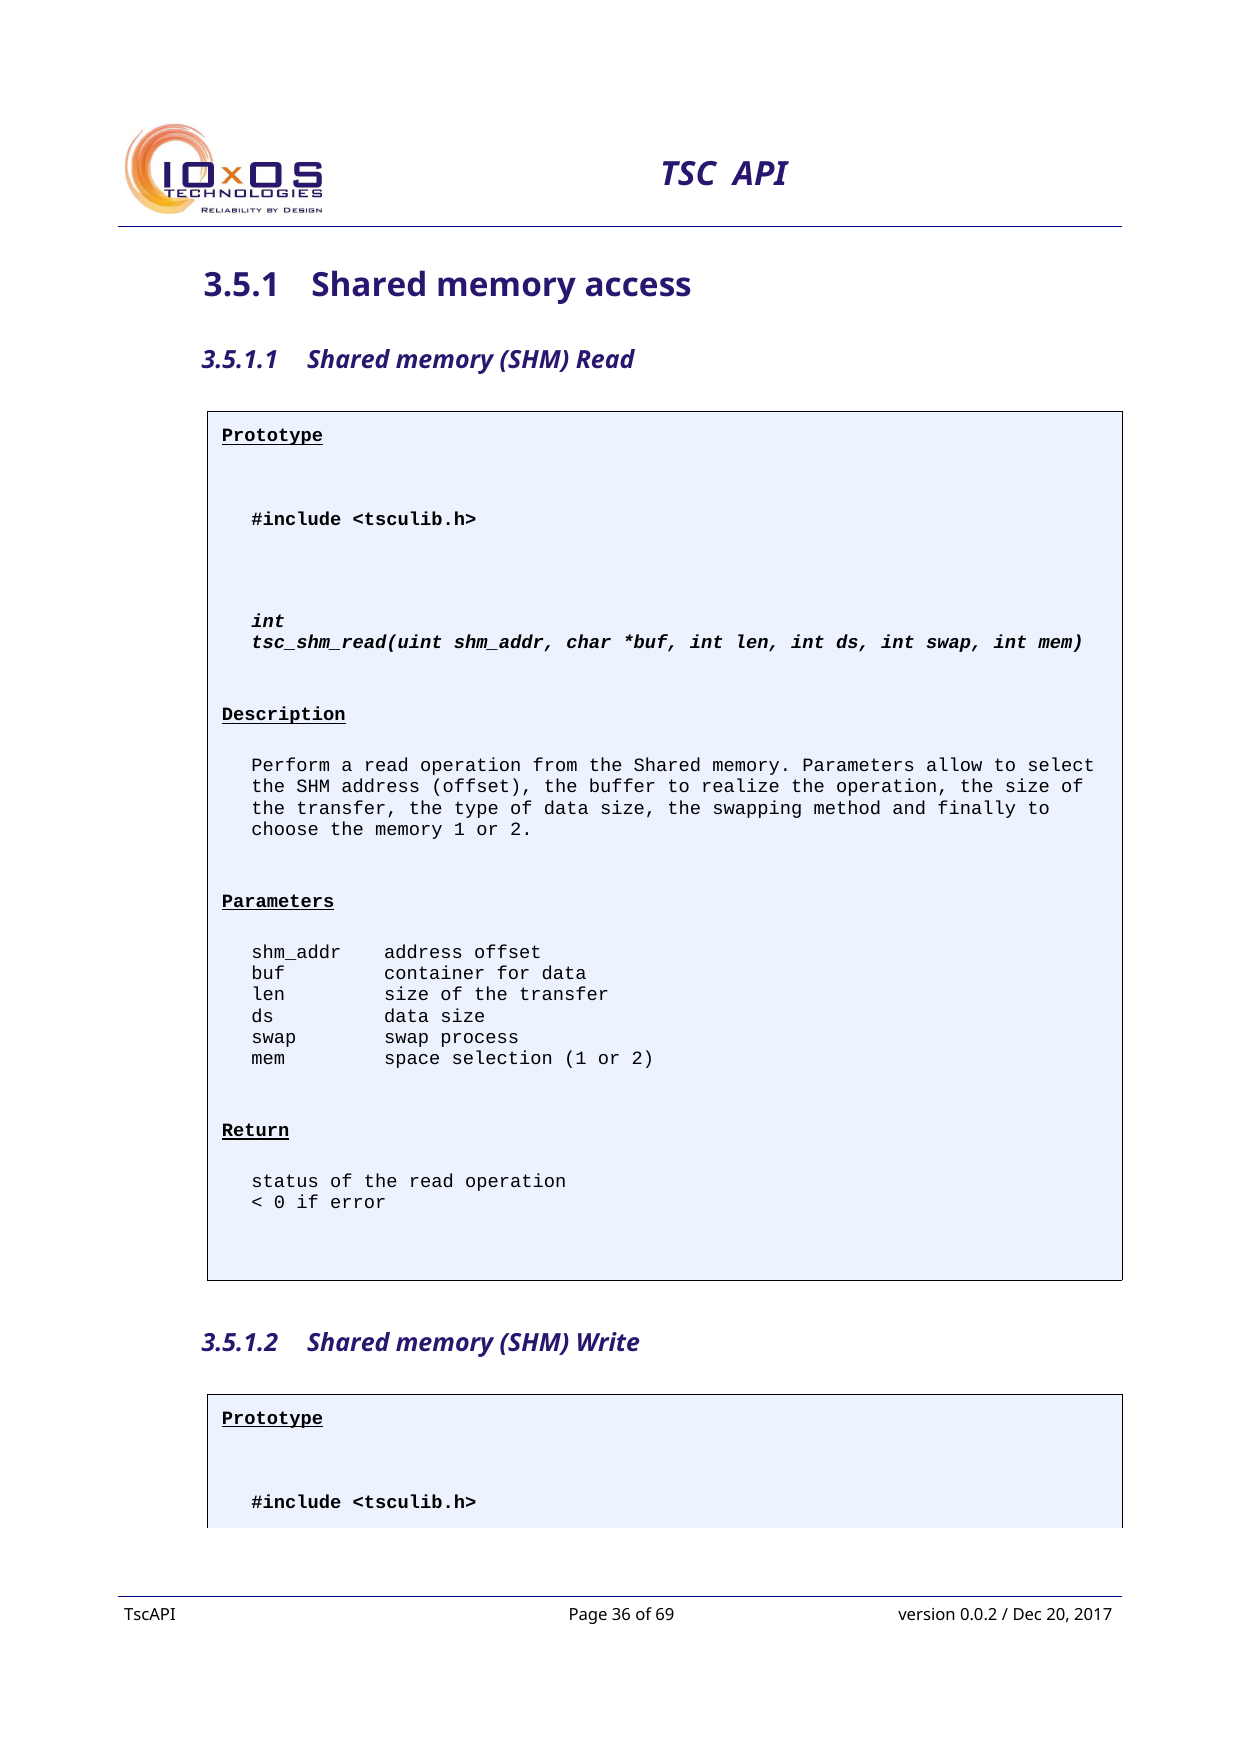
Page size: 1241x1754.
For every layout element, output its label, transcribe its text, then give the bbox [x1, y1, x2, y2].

subtitle Shared memory (SHM) Write [195, 1324, 1122, 1358]
text < 0 if error [208, 1193, 1122, 1229]
text #include <tsculib.h> [208, 1478, 1122, 1528]
text swap swap process [208, 1028, 1122, 1049]
text shm_addr address offset [208, 928, 1122, 964]
text ds data size [208, 1006, 1122, 1028]
text mem space selection (1 or 2) [208, 1049, 1122, 1070]
subtitle Return [208, 1106, 1122, 1157]
text int [208, 597, 1122, 633]
text status of the read operation [208, 1157, 1122, 1193]
text tsc_shm_read(uint shm_addr, char *buf, int len, int ds, int swap, int mem) [208, 633, 1122, 669]
text Prototype [208, 1395, 1122, 1427]
subtitle Shared memory access [195, 261, 1122, 306]
text len size of the transfer [208, 985, 1122, 1006]
subtitle Description [208, 705, 1122, 741]
text buf container for data [208, 964, 1122, 985]
text Perform a read operation from the Shared memory. Parameters allow to select the SHM address (offset), the buffer to realize the operation, the size of the transfer, the type of data size, the swapping method and finally to choose the memory 1 or 2. [208, 741, 1122, 841]
subtitle Shared memory (SHM) Read [195, 342, 1122, 376]
subtitle Parameters [208, 877, 1122, 928]
text Prototype [208, 412, 1122, 444]
picture [123, 123, 323, 217]
text #include <tsculib.h> [208, 495, 1122, 546]
